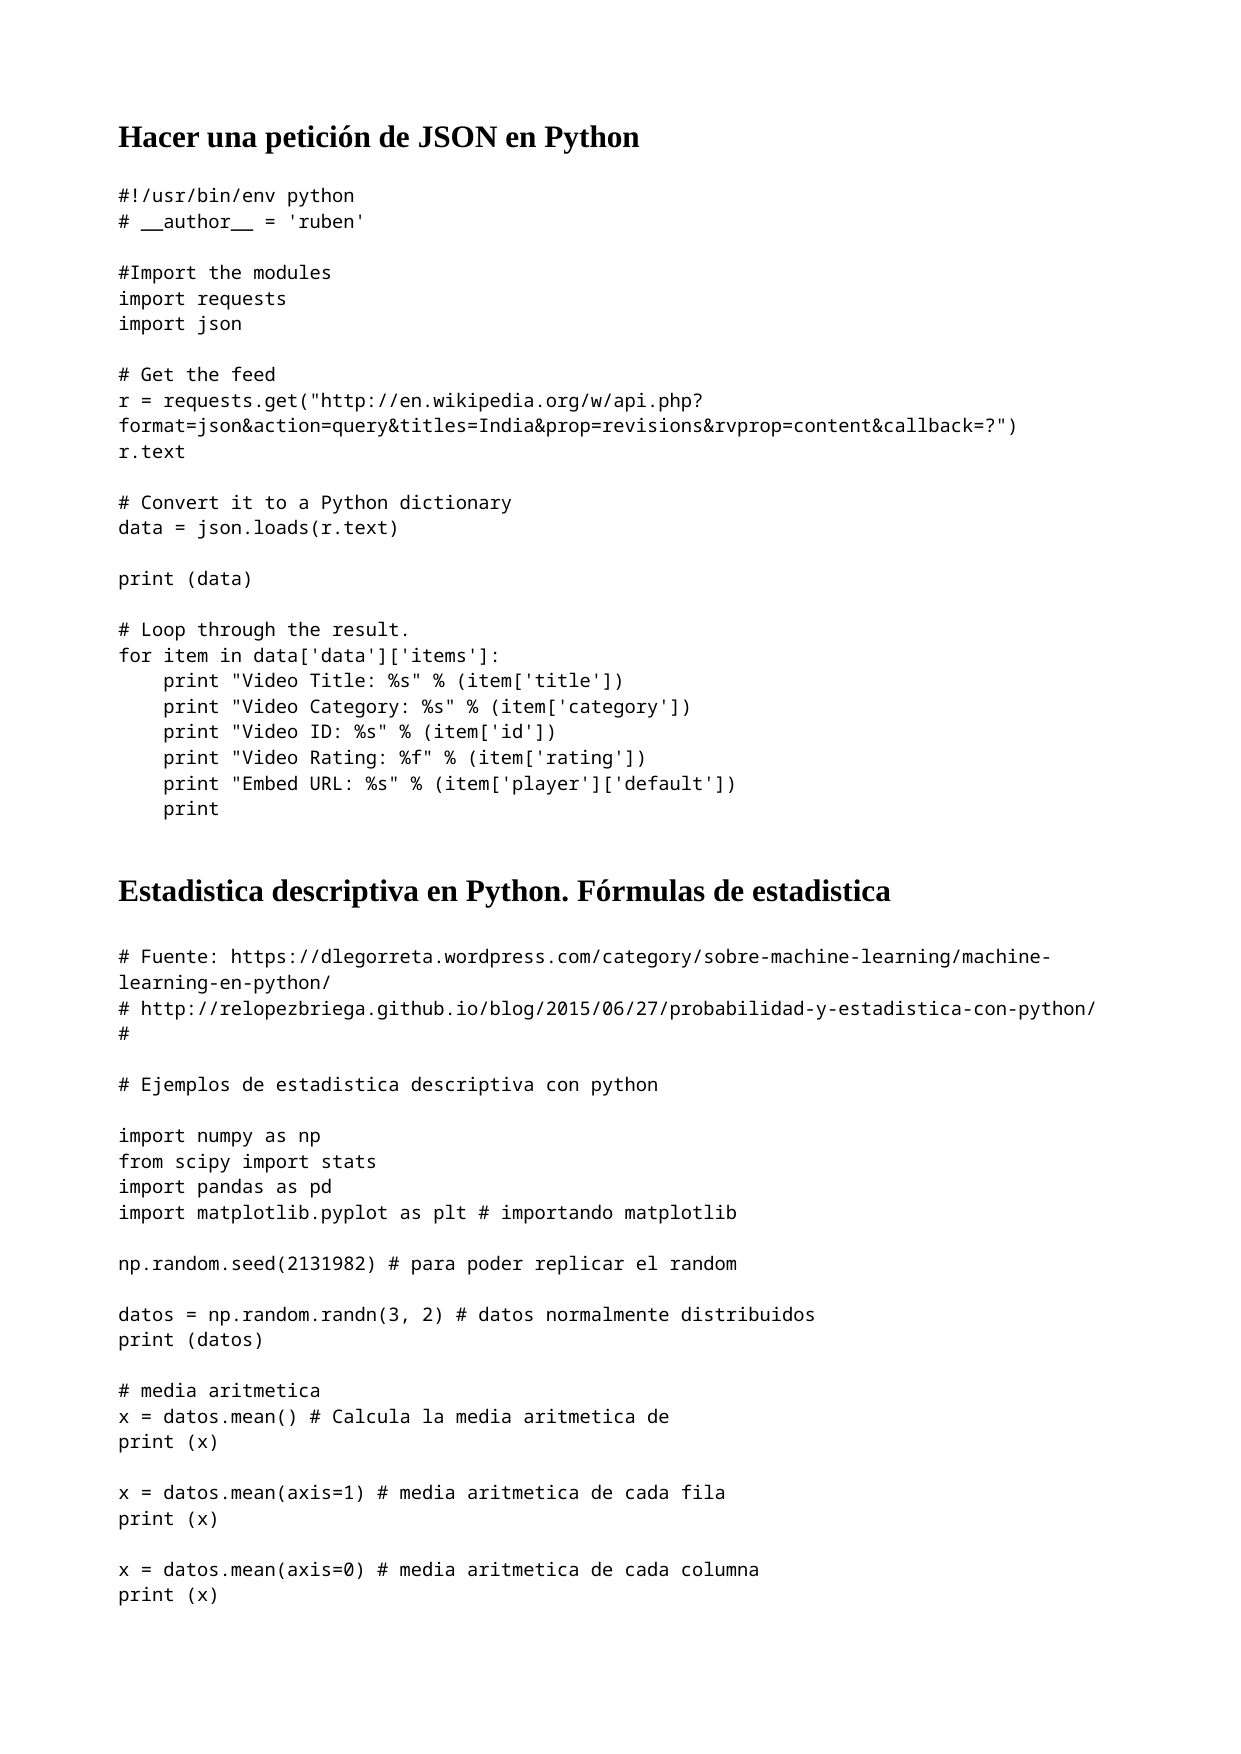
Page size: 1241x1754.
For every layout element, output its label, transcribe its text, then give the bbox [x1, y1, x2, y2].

text x = datos.mean() # Calcula la media aritmetica de [118, 1403, 1122, 1429]
text # http://relopezbriega.github.io/blog/2015/06/27/probabilidad-y-estadistica-con-python/ [118, 995, 1122, 1020]
text from scipy import stats [118, 1148, 1122, 1173]
text # Get the feed [118, 361, 1122, 387]
text print "Video Title: %s" % (item['title']) [118, 668, 1122, 693]
text r.text [118, 438, 1122, 463]
text for item in data['data']['items']: [118, 642, 1122, 668]
text print "Video Rating: %f" % (item['rating']) [118, 744, 1122, 770]
text print "Video Category: %s" % (item['category']) [118, 693, 1122, 719]
text r = requests.get("http://en.wikipedia.org/w/api.php?format=json&action=query&titles=India&prop=revisions&rvprop=content&callback=?") [118, 387, 1122, 438]
text import json [118, 310, 1122, 336]
text print "Embed URL: %s" % (item['player']['default']) [118, 770, 1122, 795]
text import matplotlib.pyplot as plt # importando matplotlib [118, 1199, 1122, 1224]
text x = datos.mean(axis=0) # media aritmetica de cada columna [118, 1556, 1122, 1582]
text datos = np.random.randn(3, 2) # datos normalmente distribuidos [118, 1301, 1122, 1327]
text print (x) [118, 1582, 1122, 1607]
text Hacer una petición de JSON en Python [118, 118, 1122, 154]
text print (x) [118, 1429, 1122, 1454]
text import requests [118, 285, 1122, 310]
text #!/usr/bin/env python [118, 183, 1122, 208]
text #Import the modules [118, 259, 1122, 285]
text print (datos) [118, 1327, 1122, 1352]
text data = json.loads(r.text) [118, 514, 1122, 540]
text x = datos.mean(axis=1) # media aritmetica de cada fila [118, 1480, 1122, 1505]
text # Ejemplos de estadistica descriptiva con python [118, 1071, 1122, 1097]
text # [118, 1020, 1122, 1046]
text print (x) [118, 1505, 1122, 1531]
text # Convert it to a Python dictionary [118, 489, 1122, 514]
text print "Video ID: %s" % (item['id']) [118, 719, 1122, 744]
text np.random.seed(2131982) # para poder replicar el random [118, 1250, 1122, 1276]
text import numpy as np [118, 1122, 1122, 1148]
text print [118, 795, 1122, 821]
text # __author__ = 'ruben' [118, 208, 1122, 234]
text Estadistica descriptiva en Python. Fórmulas de estadistica [118, 872, 1122, 908]
text # media aritmetica [118, 1378, 1122, 1403]
text print (data) [118, 566, 1122, 591]
text # Loop through the result. [118, 617, 1122, 642]
text # Fuente: https://dlegorreta.wordpress.com/category/sobre-machine-learning/machine-learning-en-python/ [118, 944, 1122, 995]
text import pandas as pd [118, 1173, 1122, 1199]
